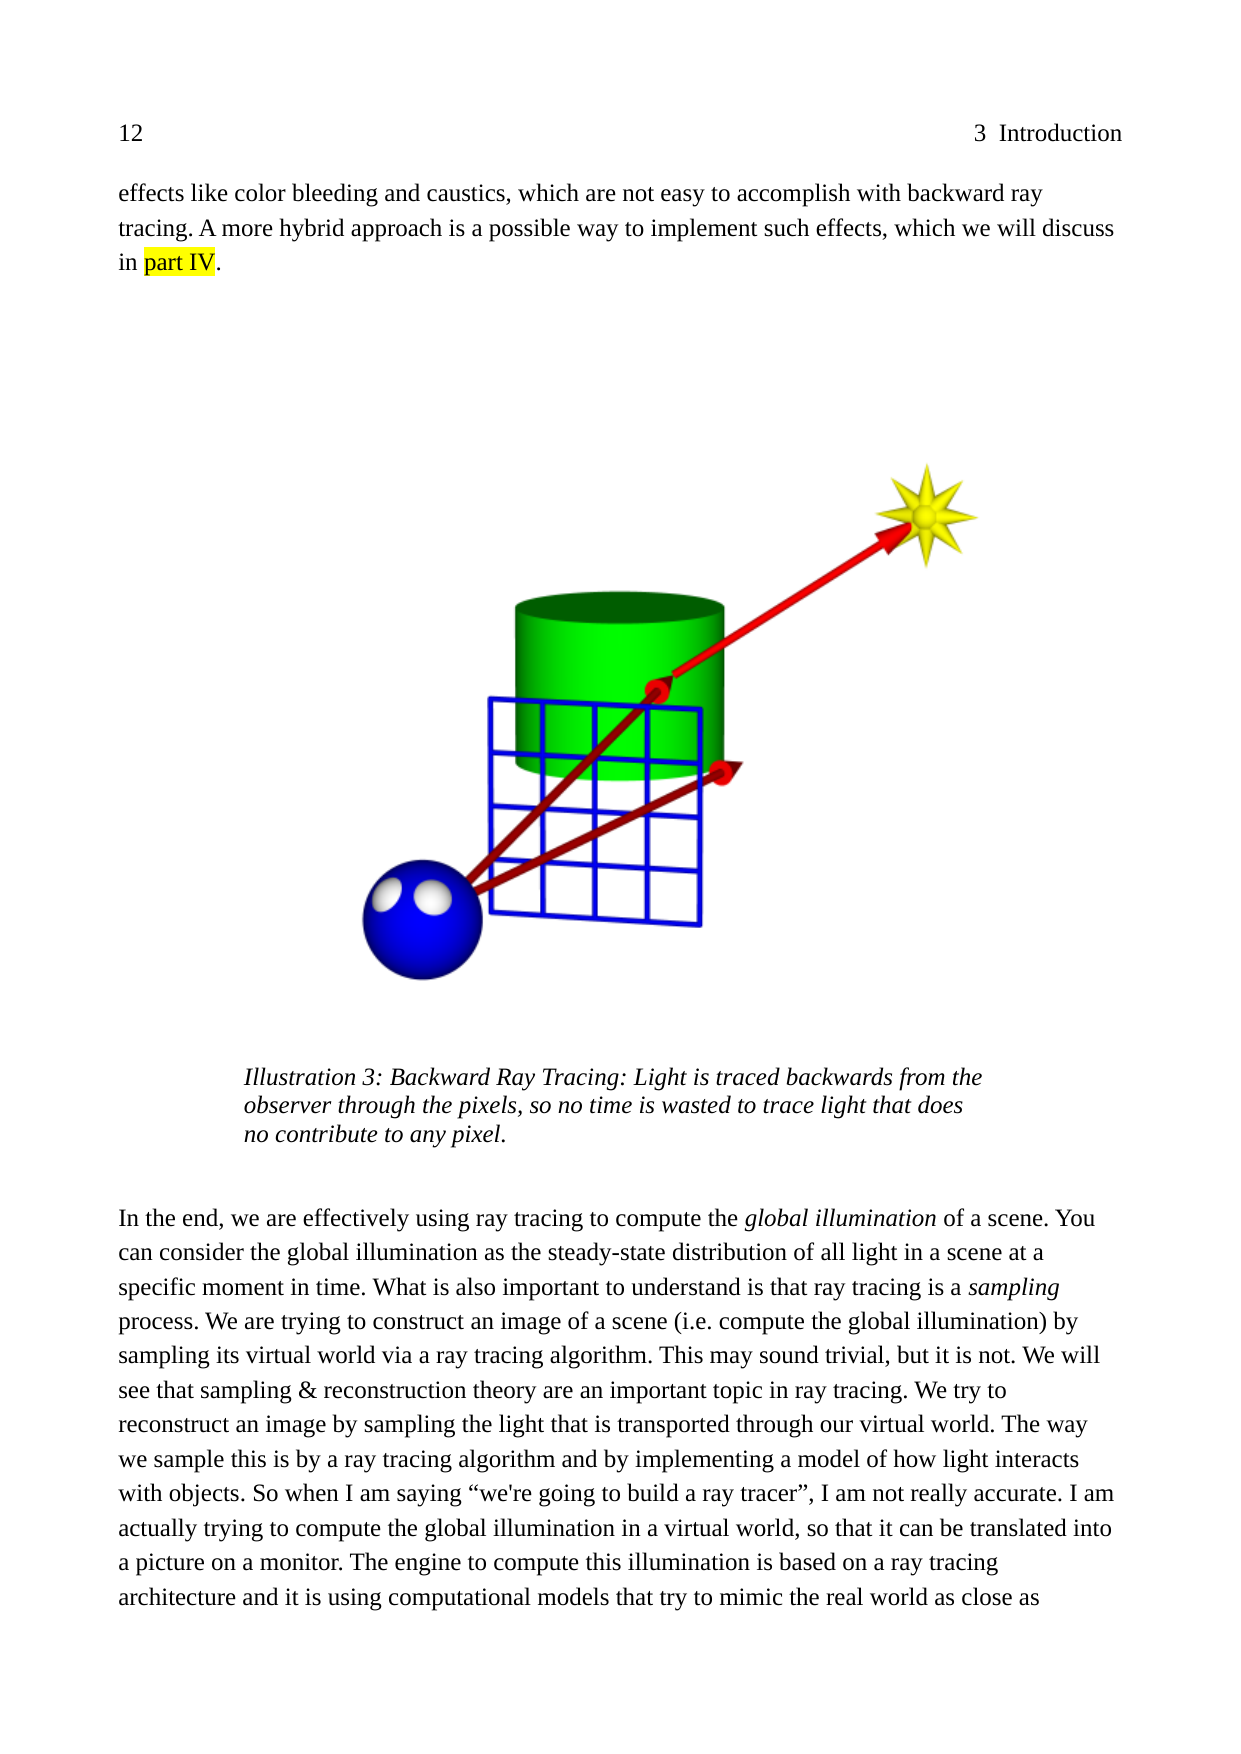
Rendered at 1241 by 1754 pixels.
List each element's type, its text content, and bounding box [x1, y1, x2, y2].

picture [243, 308, 997, 1062]
text In the end, we are effectively using ray tracing to compute the global illumination of a scene. You can consider the global illumination as the steady-state distribution of all light in a scene at a specific moment in time. What is also important to understand is that ray tracing is a sampling process. We are trying to construct an image of a scene (i.e. compute the global illumination) by sampling its virtual world via a ray tracing algorithm. This may sound trivial, but it is not. We will see that sampling & reconstruction theory are an important topic in ray tracing. We try to reconstruct an image by sampling the light that is transported through our virtual world. The way we sample this is by a ray tracing algorithm and by implementing a model of how light interacts with objects. So when I am saying “we're going to build a ray tracer”, I am not really accurate. I am actually trying to compute the global illumination in a virtual world, so that it can be translated into a picture on a monitor. The engine to compute this illumination is based on a ray tracing architecture and it is using computational models that try to mimic the real world as close as [118, 1203, 1122, 1611]
text effects like color bleeding and caustics, which are not easy to accomplish with backward ray tracing. A more hybrid approach is a possible way to implement such effects, which we will discuss in part IV. [118, 178, 1122, 276]
text Illustration 3: Backward Ray Tracing: Light is traced backwards from the observer through the pixels, so no time is wasted to trace light that does no contribute to any pixel. [244, 1062, 997, 1148]
